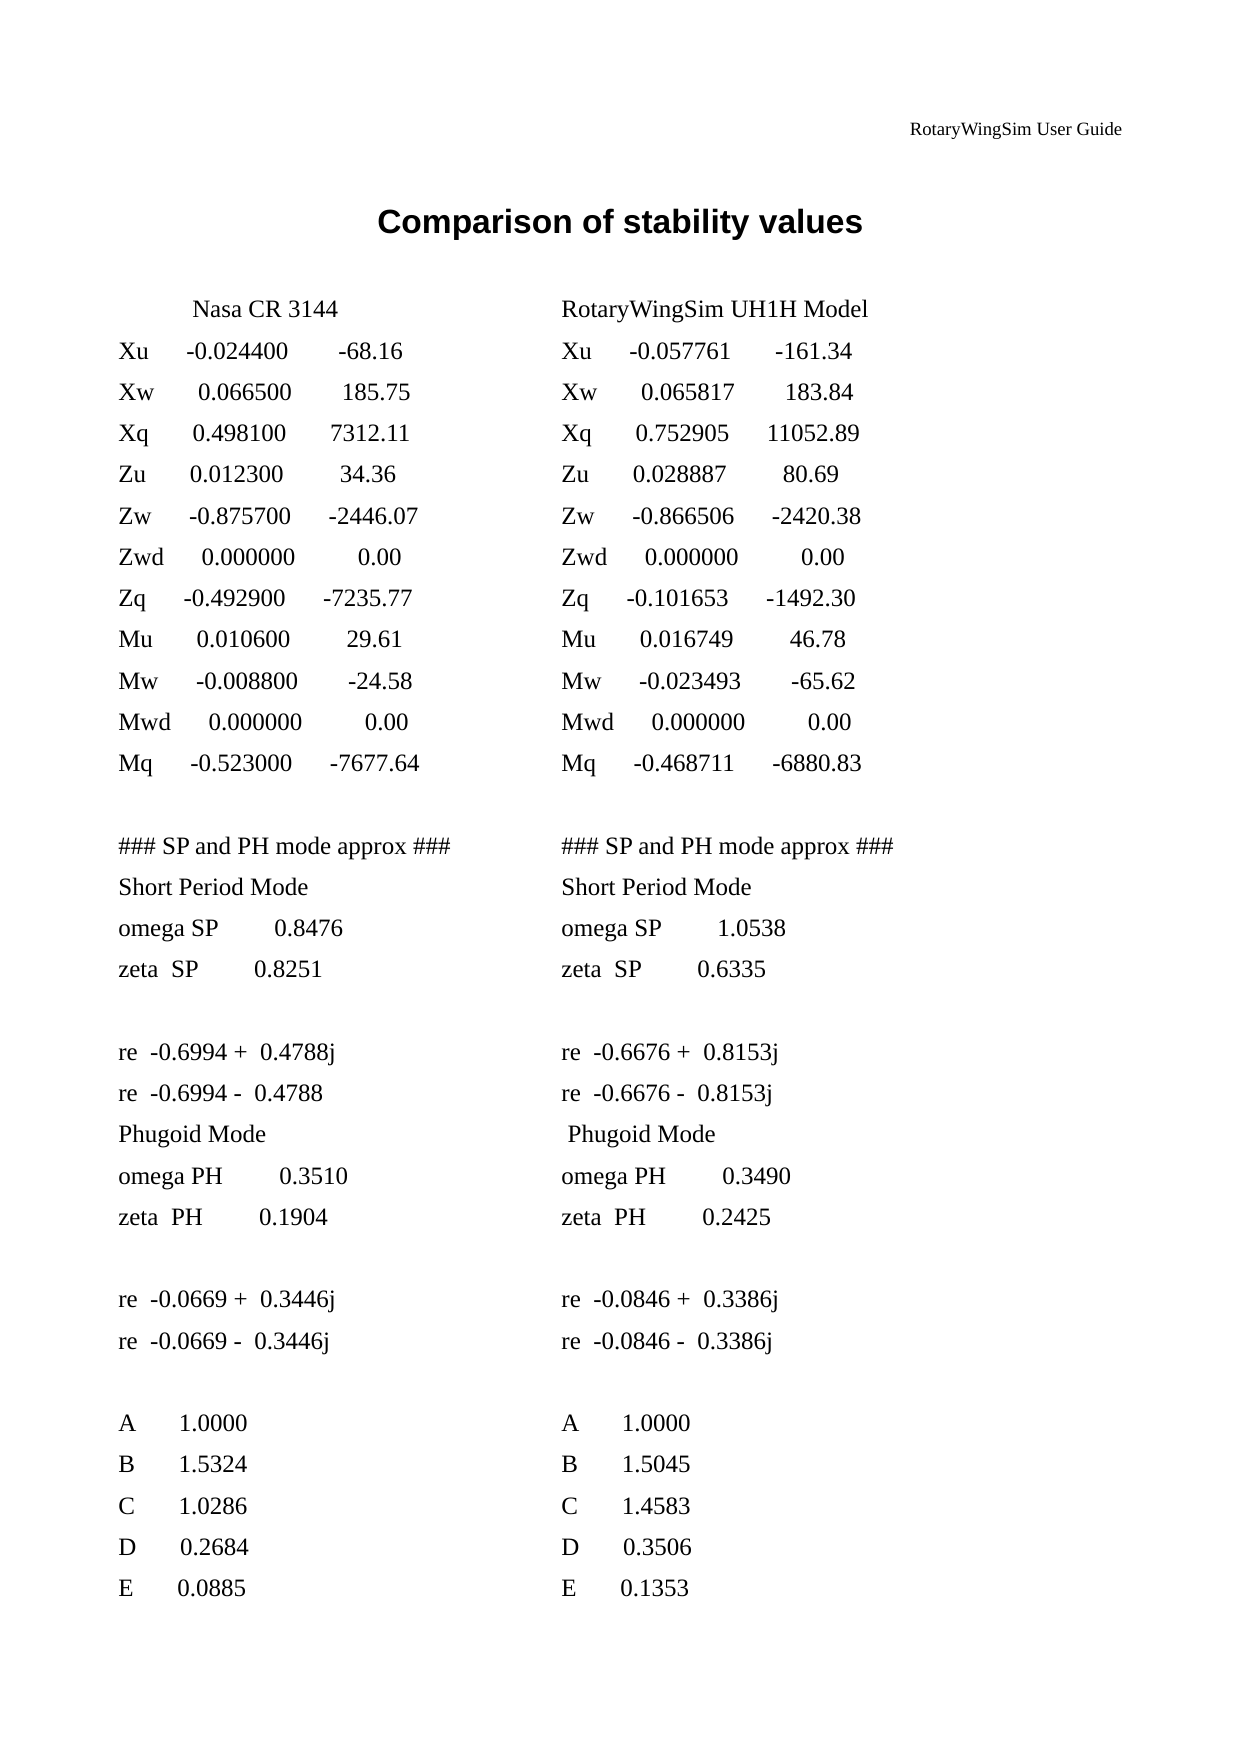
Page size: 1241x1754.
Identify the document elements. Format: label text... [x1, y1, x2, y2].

text Mu 0.010600 29.61 Mu 0.016749 46.78 [118, 624, 1122, 653]
text Mw -0.008800 -24.58 Mw -0.023493 -65.62 [118, 666, 1122, 694]
text re -0.0669 - 0.3446j re -0.0846 - 0.3386j [118, 1326, 1122, 1354]
text Short Period Mode Short Period Mode [118, 872, 1122, 901]
text re -0.6994 - 0.4788 re -0.6676 - 0.8153j [118, 1078, 1122, 1107]
text B 1.5324 B 1.5045 [118, 1449, 1122, 1478]
text Zu 0.012300 34.36 Zu 0.028887 80.69 [118, 459, 1122, 488]
text Xu -0.024400 -68.16 Xu -0.057761 -161.34 [118, 336, 1122, 364]
text zeta PH 0.1904 zeta PH 0.2425 [118, 1202, 1122, 1231]
text zeta SP 0.8251 zeta SP 0.6335 [118, 954, 1122, 983]
text E 0.0885 E 0.1353 [118, 1573, 1122, 1602]
text omega PH 0.3510 omega PH 0.3490 [118, 1161, 1122, 1189]
text Mq -0.523000 -7677.64 Mq -0.468711 -6880.83 [118, 748, 1122, 777]
text Xw 0.066500 185.75 Xw 0.065817 183.84 [118, 377, 1122, 406]
text Zwd 0.000000 0.00 Zwd 0.000000 0.00 [118, 542, 1122, 571]
text Zw -0.875700 -2446.07 Zw -0.866506 -2420.38 [118, 501, 1122, 529]
text A 1.0000 A 1.0000 [118, 1408, 1122, 1437]
text re -0.6994 + 0.4788j re -0.6676 + 0.8153j [118, 1037, 1122, 1066]
text D 0.2684 D 0.3506 [118, 1532, 1122, 1561]
text omega SP 0.8476 omega SP 1.0538 [118, 913, 1122, 942]
subtitle Comparison of stability values [118, 202, 1122, 241]
text Phugoid Mode Phugoid Mode [118, 1119, 1122, 1148]
text Nasa CR 3144 RotaryWingSim UH1H Model [118, 294, 1122, 323]
text Mwd 0.000000 0.00 Mwd 0.000000 0.00 [118, 707, 1122, 736]
text Xq 0.498100 7312.11 Xq 0.752905 11052.89 [118, 418, 1122, 447]
text ### SP and PH mode approx ### ### SP and PH mode approx ### [118, 831, 1122, 859]
text Zq -0.492900 -7235.77 Zq -0.101653 -1492.30 [118, 583, 1122, 612]
text re -0.0669 + 0.3446j re -0.0846 + 0.3386j [118, 1284, 1122, 1313]
text C 1.0286 C 1.4583 [118, 1491, 1122, 1519]
